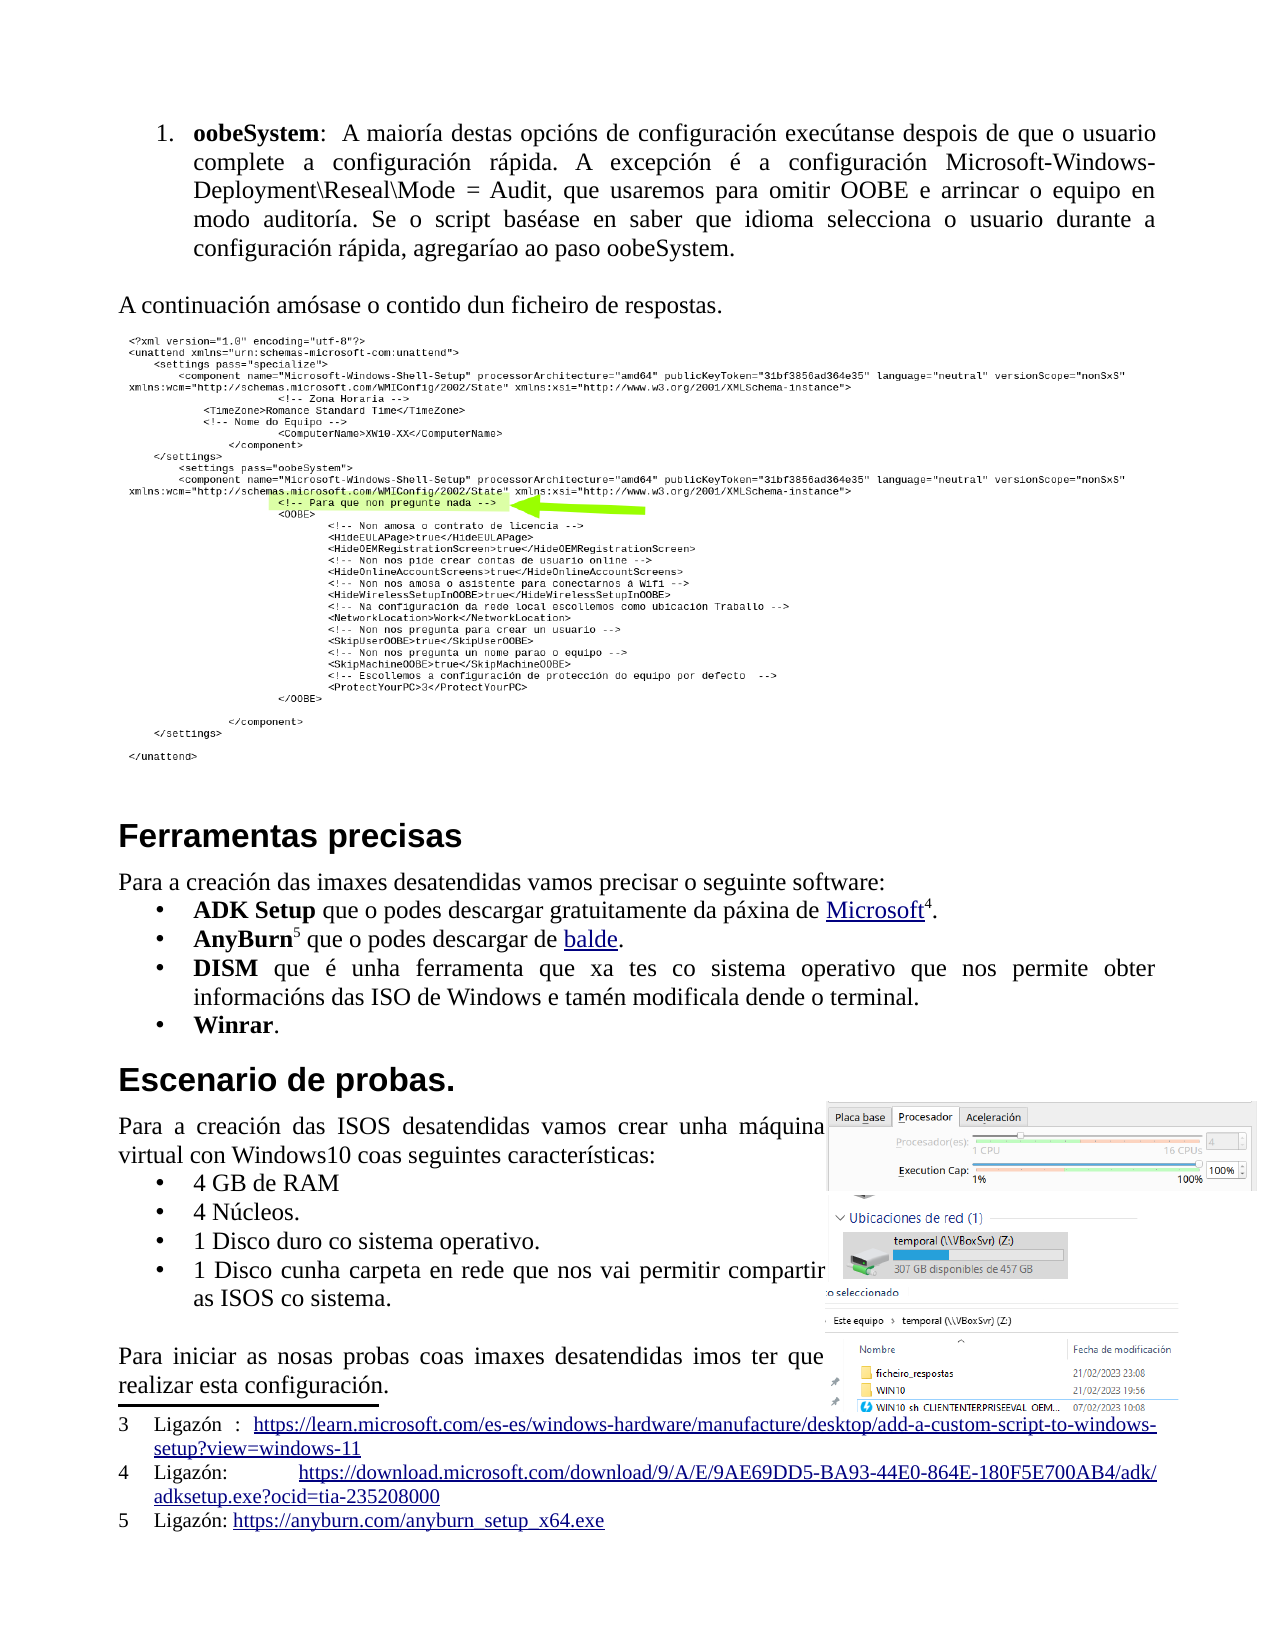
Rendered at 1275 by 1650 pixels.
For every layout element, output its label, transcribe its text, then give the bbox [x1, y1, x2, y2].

subtitle Escenario de probas. [118, 1060, 1157, 1098]
list Ligazón: https://download.microsoft.com/download/9/A/E/9AE69DD5-BA93-44E0-864E-180F5E700AB4/adk/adksetup.exe?ocid=tia-235208000 [118, 1460, 1157, 1508]
list 4 Núcleos. [156, 1197, 826, 1226]
list Ligazón : https://learn.microsoft.com/es-es/windows-hardware/manufacture/desktop/add-a-custom-script-to-windows-setup?view=windows-11 [118, 1412, 1157, 1460]
list Winrar. [156, 1010, 1157, 1039]
list [1138, 1197, 1157, 1226]
list 1 Disco duro co sistema operativo. [156, 1226, 826, 1255]
list DISM que é unha ferramenta que xa tes co sistema operativo que nos permite obter informacións das ISO de Windows e tamén modificala dende o terminal. [156, 953, 1157, 1010]
picture [118, 331, 1157, 767]
list AnyBurn que o podes descargar de balde. [156, 924, 1157, 953]
picture [825, 1299, 1179, 1412]
text Para iniciar as nosas probas coas imaxes desatendidas imos ter que realizar esta configuración. [118, 1341, 825, 1398]
list 4 GB de RAM [156, 1168, 1157, 1197]
list oobeSystem: A maioría destas opcións de configuración execútanse despois de que o usuario complete a configuración rápida. A excepción é a configuración Microsoft-Windows-Deployment\Reseal\Mode = Audit, que usaremos para omitir OOBE e arrincar o equipo en modo auditoría. Se o script baséase en saber que idioma selecciona o usuario durante a configuración rápida, agregaríao ao paso oobeSystem. [156, 118, 1157, 262]
subtitle Ferramentas precisas [118, 816, 1157, 854]
picture [826, 1101, 1257, 1191]
picture [826, 1195, 1138, 1296]
text Para a creación das ISOS desatendidas vamos crear unha máquina virtual con Windows10 coas seguintes características: [118, 1111, 826, 1168]
list Ligazón: https://anyburn.com/anyburn_setup_x64.exe [118, 1508, 1157, 1532]
list 1 Disco cunha carpeta en rede que nos vai permitir compartir as ISOS co sistema. [156, 1255, 1157, 1312]
text A continuación amósase o contido dun ficheiro de respostas. [118, 291, 1157, 319]
list ADK Setup que o podes descargar gratuitamente da páxina de Microsoft. [156, 895, 1157, 924]
text Para a creación das imaxes desatendidas vamos precisar o seguinte software: [118, 867, 1157, 895]
